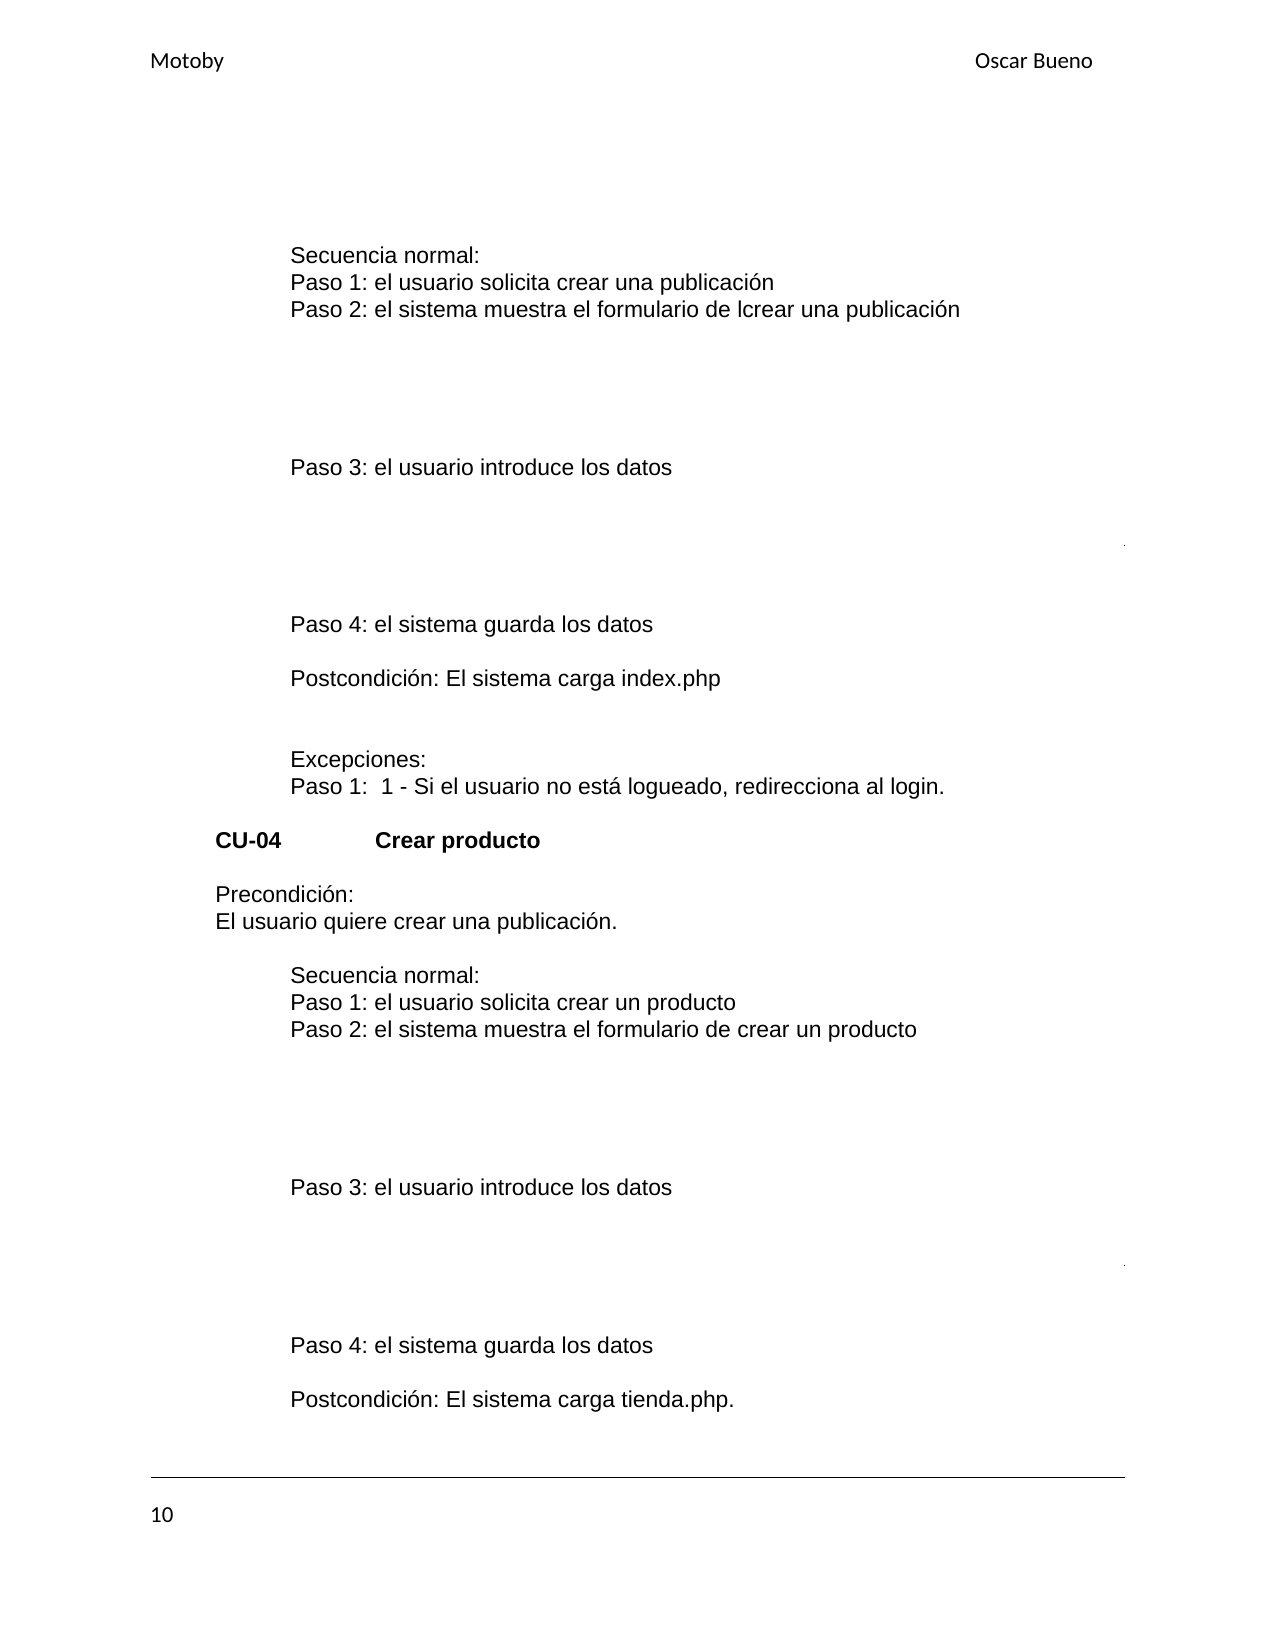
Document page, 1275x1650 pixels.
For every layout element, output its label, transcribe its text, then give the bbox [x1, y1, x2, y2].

text El usuario quiere crear una publicación. [151, 843, 1124, 897]
text Paso 4: el sistema guarda los datos [151, 548, 1124, 600]
text Paso 1: el usuario solicita crear una publicación [151, 204, 1124, 231]
text Paso 3: el usuario introduce los datos [226, 390, 1124, 545]
text Paso 2: el sistema muestra el formulario de lcrear una publicación [151, 231, 1124, 387]
text Postcondición: El sistema carga index.php [151, 600, 1124, 681]
text CU-04 Crear producto [151, 762, 1124, 816]
text Paso 4: el sistema guarda los datos [151, 1268, 1124, 1320]
text Secuencia normal: [151, 897, 1124, 924]
text Secuencia normal: [151, 177, 1124, 204]
text Excepciones: [151, 681, 1124, 708]
text Paso 1: 1 - Si el usuario no está logueado, redirecciona al login. [151, 708, 1124, 762]
text Paso 2: el sistema muestra el formulario de crear un producto [151, 951, 1124, 1107]
text Precondición: [151, 816, 1124, 843]
text Paso 1: el usuario solicita crear un producto [151, 924, 1124, 951]
text Paso 3: el usuario introduce los datos [226, 1110, 1124, 1265]
text Postcondición: El sistema carga tienda.php. [151, 1320, 1124, 1476]
